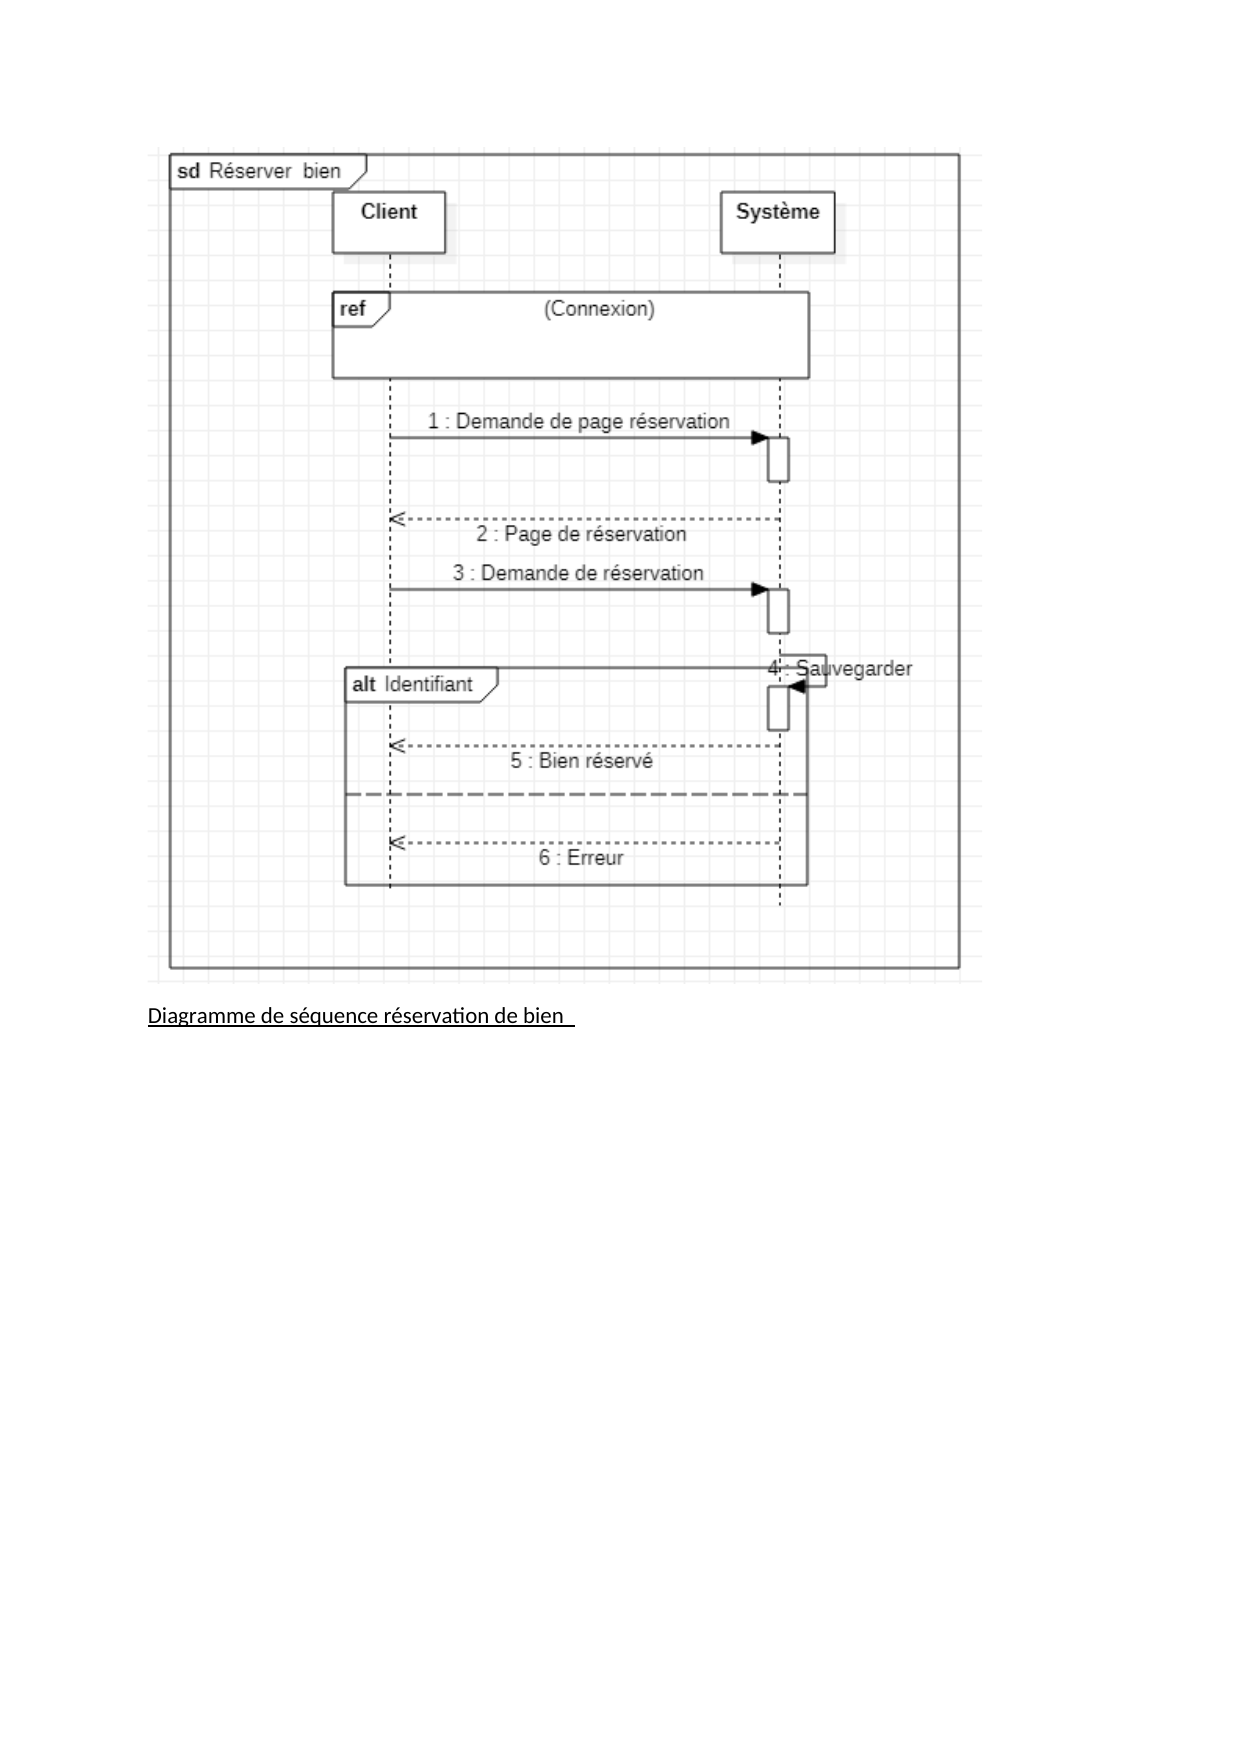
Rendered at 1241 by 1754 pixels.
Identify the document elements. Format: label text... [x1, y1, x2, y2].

text Diagramme de séquence réservation de bien [148, 1001, 1093, 1029]
